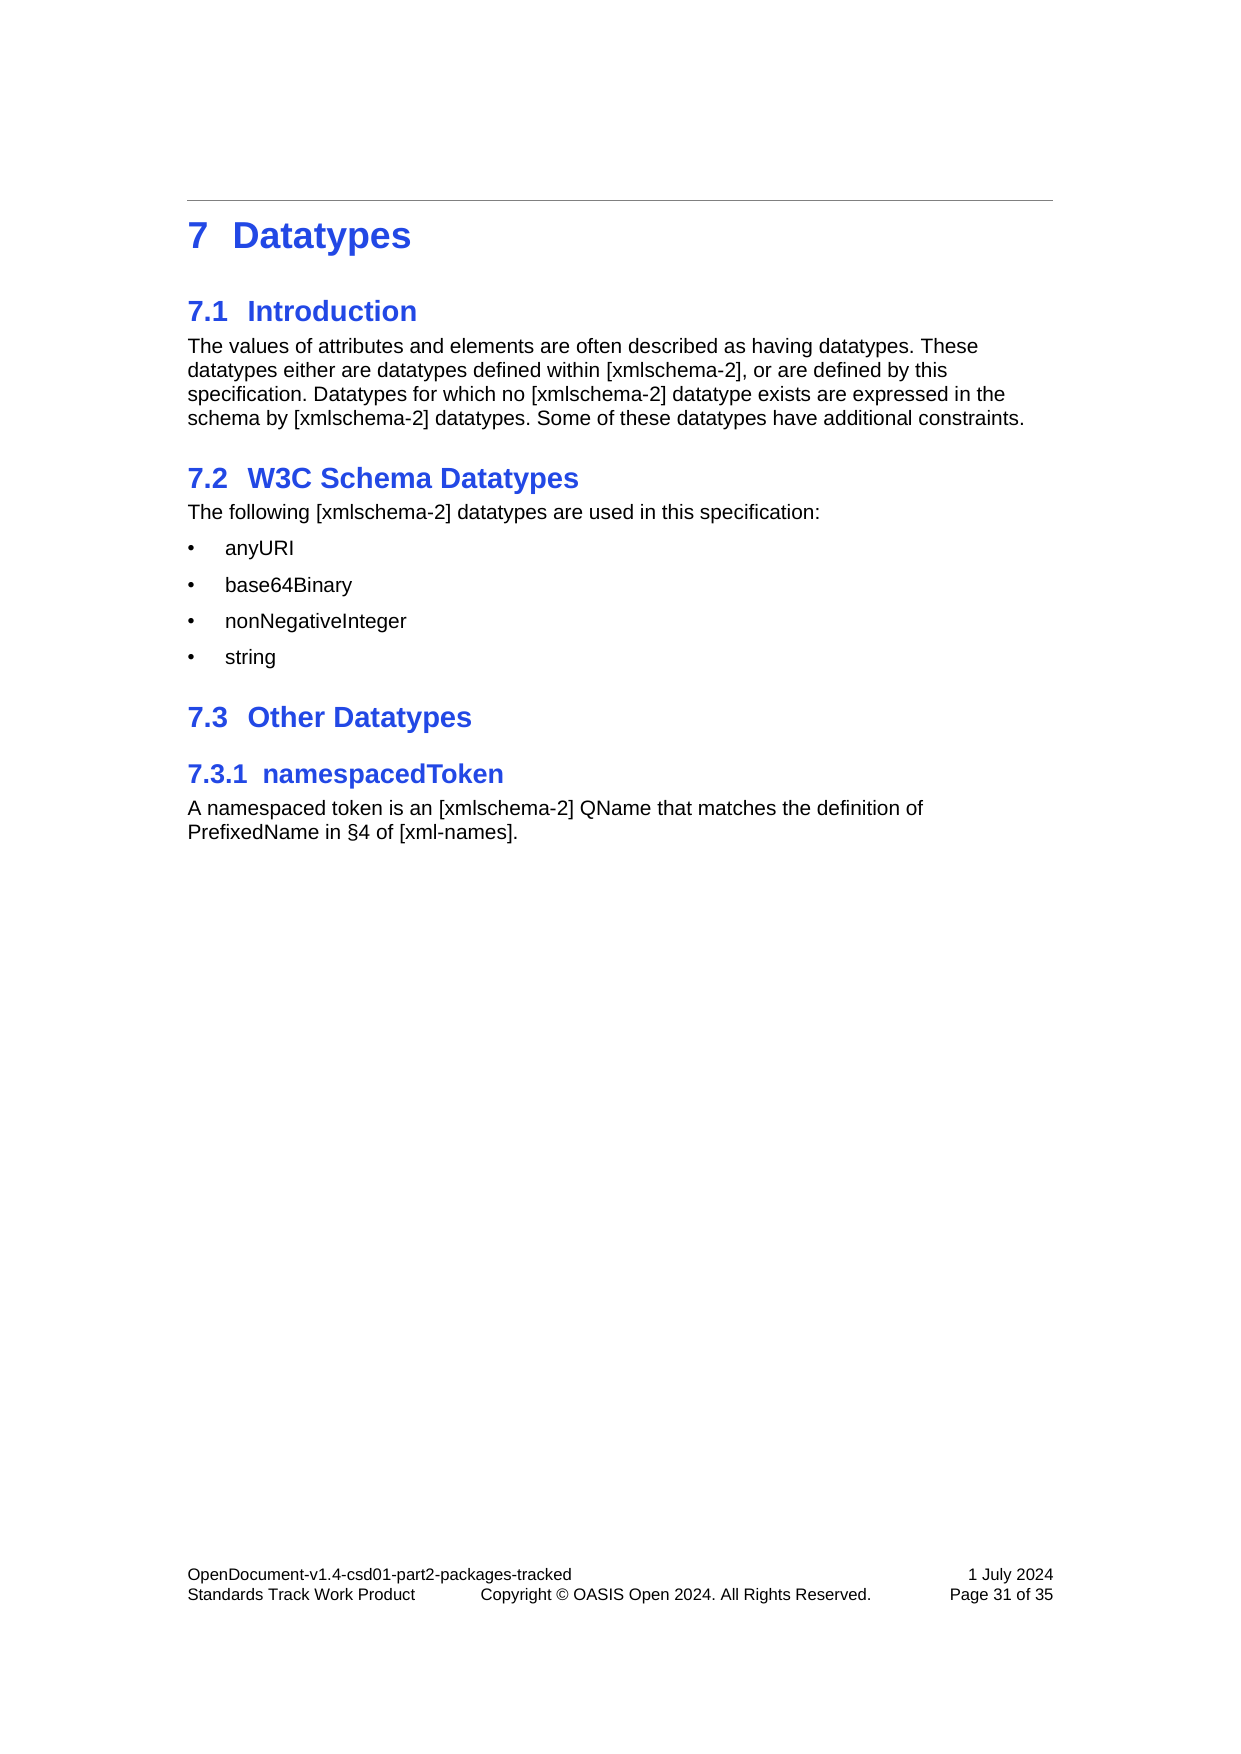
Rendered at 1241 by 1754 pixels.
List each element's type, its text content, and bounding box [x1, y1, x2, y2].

text The following [xmlschema-2] datatypes are used in this specification: [187, 500, 1053, 524]
list anyURI [187, 536, 1053, 560]
text The values of attributes and elements are often described as having datatypes. These datatypes either are datatypes defined within [xmlschema-2], or are defined by this specification. Datatypes for which no [xmlschema-2] datatype exists are expressed in the schema by [xmlschema-2] datatypes. Some of these datatypes have additional constraints. [187, 334, 1053, 429]
subtitle namespacedToken [187, 758, 1053, 789]
list nonNegativeInteger [187, 608, 1053, 633]
subtitle Other Datatypes [187, 700, 1053, 733]
list string [187, 645, 1053, 669]
list base64Binary [187, 572, 1053, 596]
subtitle W3C Schema Datatypes [187, 461, 1053, 494]
subtitle Introduction [187, 294, 1053, 328]
subtitle Datatypes [187, 201, 1053, 257]
text A namespaced token is an [xmlschema-2] QName that matches the definition of PrefixedName in §4 of [xml-names]. [187, 796, 1053, 843]
